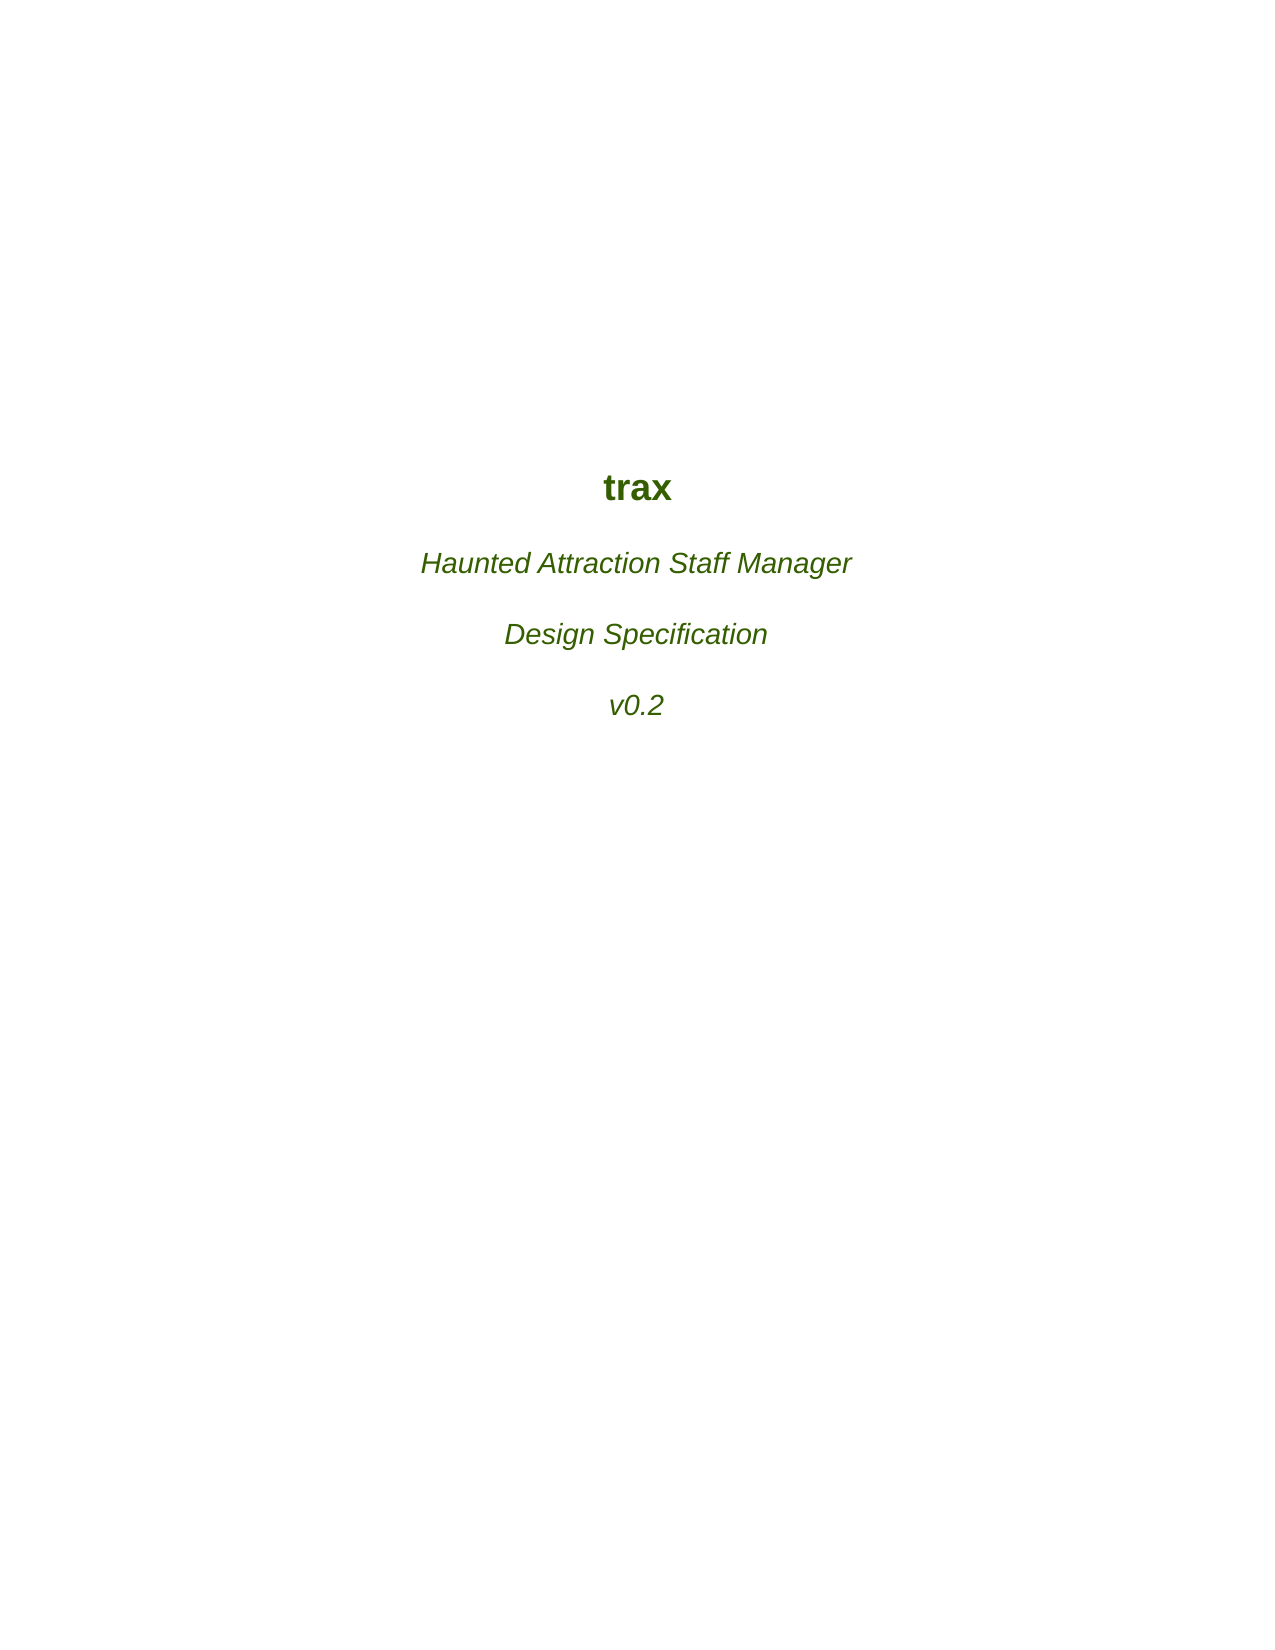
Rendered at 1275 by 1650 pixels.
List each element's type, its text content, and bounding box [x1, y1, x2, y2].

subtitle Design Specification [118, 617, 1157, 651]
subtitle Haunted Attraction Staff Manager [118, 546, 1157, 580]
title trax [118, 466, 1157, 509]
subtitle v0.2 [118, 688, 1157, 722]
